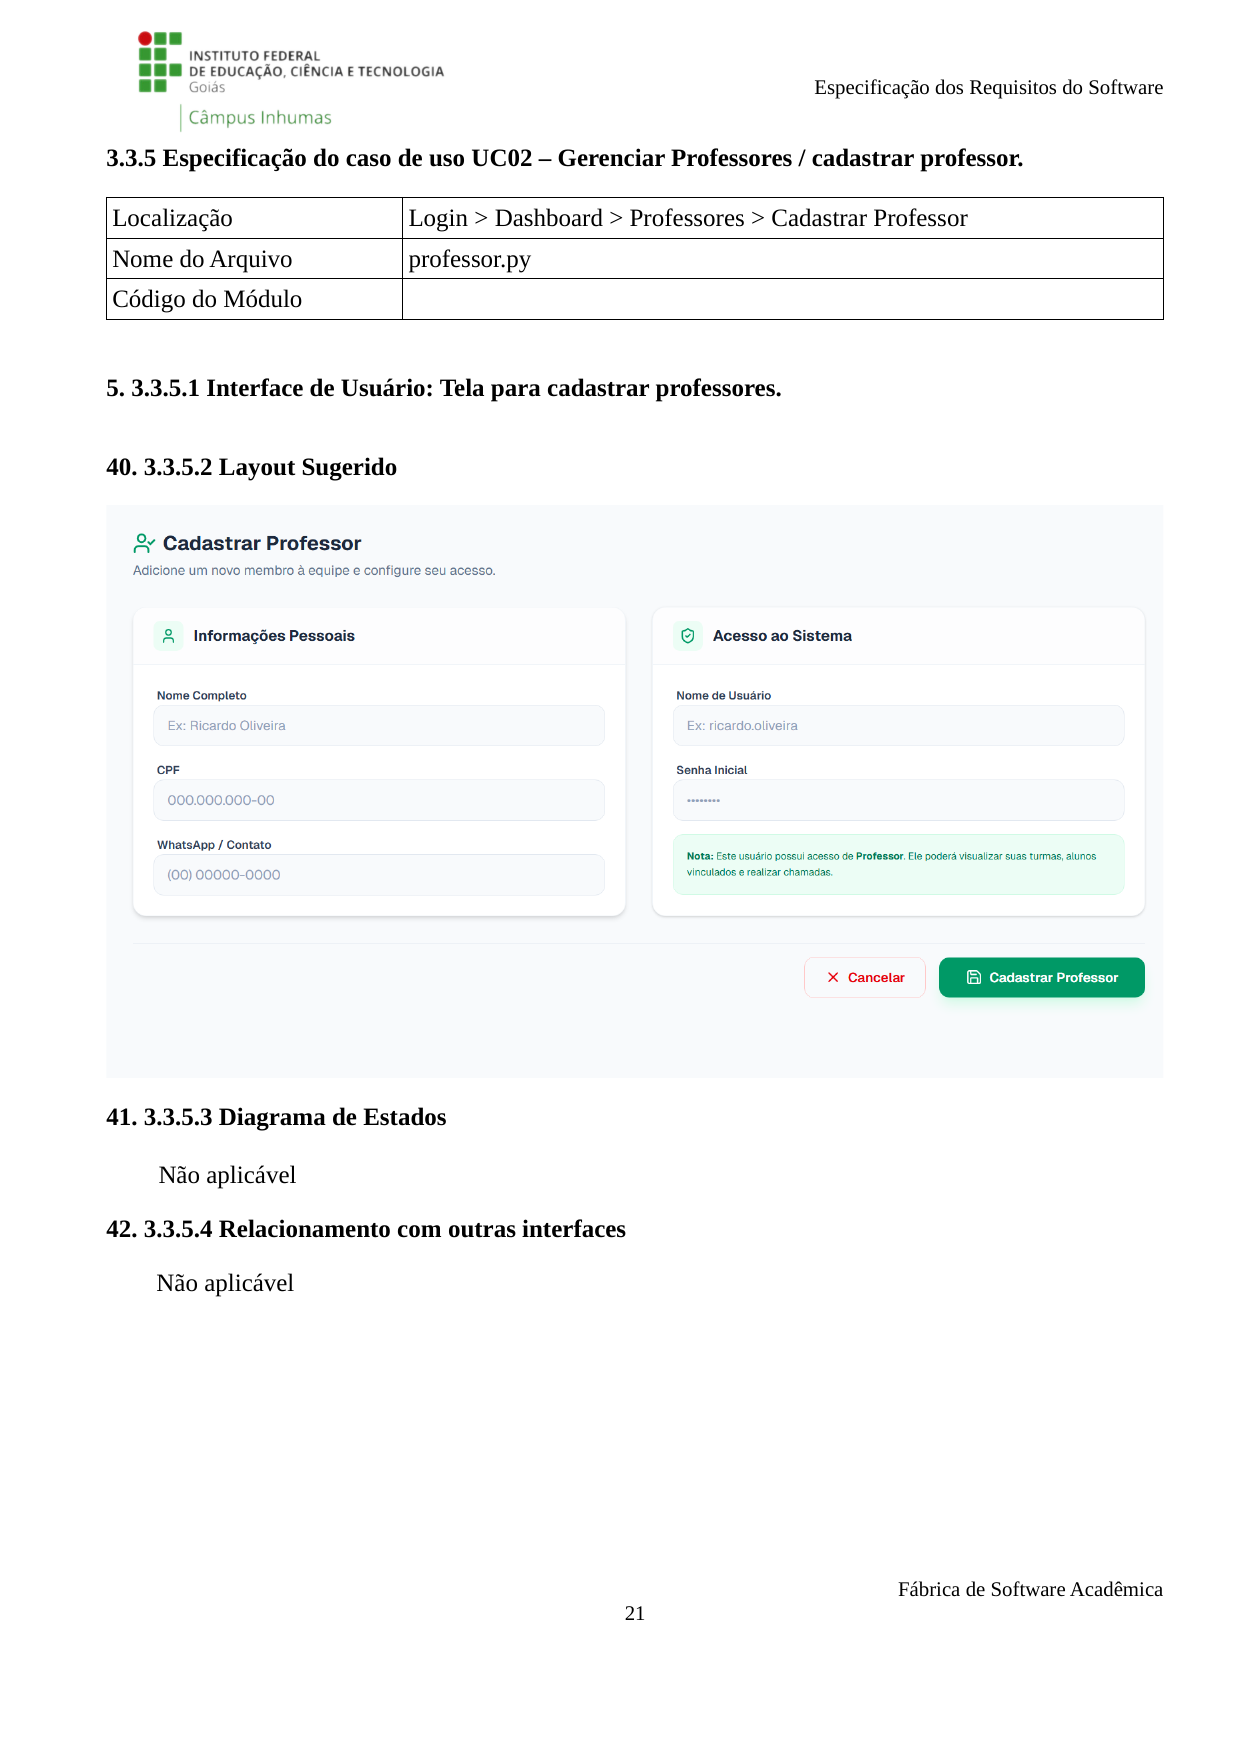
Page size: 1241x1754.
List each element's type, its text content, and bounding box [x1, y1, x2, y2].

table_cell professor.py [403, 239, 1163, 278]
text Não aplicável [106, 1156, 1163, 1189]
subtitle 3.3.5 Especificação do caso de uso UC02 – Gerenciar Professores / cadastrar professor. [106, 143, 1163, 172]
list 3.3.5.1 Interface de Usuário: Tela para cadastrar professores. [106, 373, 1163, 402]
table_cell Nome do Arquivo [107, 239, 402, 278]
table_header Login > Dashboard > Professores > Cadastrar Professor [403, 198, 1163, 238]
list 3.3.5.2 Layout Sugerido [106, 452, 1163, 481]
list 3.3.5.4 Relacionamento com outras interfaces [106, 1214, 1163, 1243]
table_cell Código do Módulo [107, 279, 402, 319]
text Não aplicável [106, 1268, 1163, 1297]
table_cell [403, 279, 1163, 319]
table_header Localização [107, 198, 402, 238]
list 3.3.5.3 Diagrama de Estados [106, 1102, 1163, 1131]
